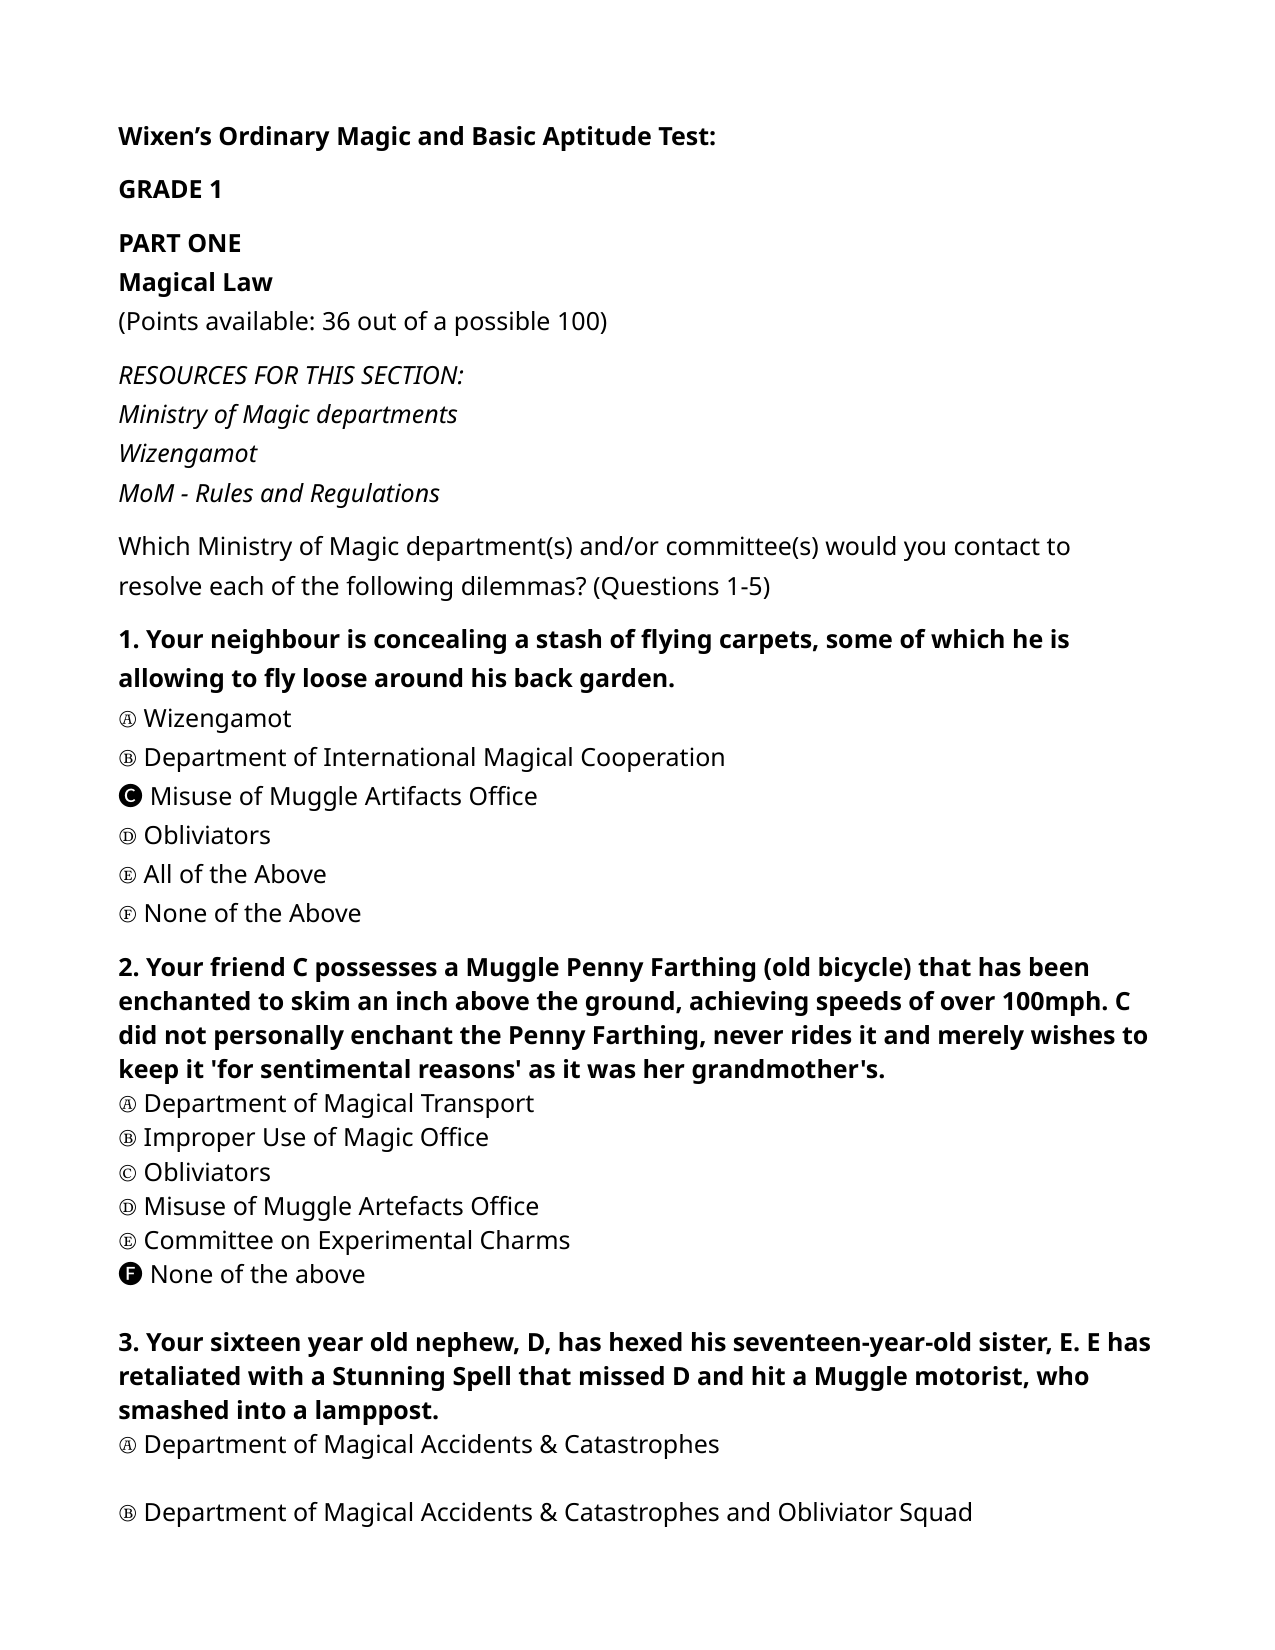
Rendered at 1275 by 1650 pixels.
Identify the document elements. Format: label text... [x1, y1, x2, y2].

text 3. Your sixteen year old nephew, D, has hexed his seventeen-year-old sister, E. E has retaliated with a Stunning Spell that missed D and hit a Muggle motorist, who smashed into a lamppost. Ⓐ Department of Magical Accidents & Catastrophes [118, 1324, 1157, 1461]
text 2. Your friend C possesses a Muggle Penny Farthing (old bicycle) that has been enchanted to skim an inch above the ground, achieving speeds of over 100mph. C did not personally enchant the Penny Farthing, never rides it and merely wishes to keep it 'for sentimental reasons' as it was her grandmother's. Ⓐ Department of Magical Transport Ⓑ Improper Use of Magic Office Ⓒ Obliviators Ⓓ Misuse of Muggle Artefacts Office Ⓔ Committee on Experimental Charms 🅕 None of the above [118, 950, 1157, 1290]
text Which Ministry of Magic department(s) and/or committee(s) would you contact to resolve each of the following dilemmas? (Questions 1-5) [118, 529, 1157, 602]
text Wixen’s Ordinary Magic and Basic Aptitude Test: [118, 118, 1157, 152]
text 1. Your neighbour is concealing a stash of flying carpets, some of which he is allowing to fly loose around his back garden. Ⓐ Wizengamot Ⓑ Department of International Magical Cooperation 🅒 Misuse of Muggle Artifacts Office Ⓓ Obliviators Ⓔ All of the Above Ⓕ None of the Above [118, 622, 1157, 930]
text GRADE 1 [118, 172, 1157, 206]
text Ⓑ Department of Magical Accidents & Catastrophes and Obliviator Squad [118, 1461, 1157, 1529]
text RESOURCES FOR THIS SECTION: Ministry of Magic departments Wizengamot MoM - Rules and Regulations [118, 358, 1157, 509]
text PART ONE Magical Law (Points available: 36 out of a possible 100) [118, 226, 1157, 338]
